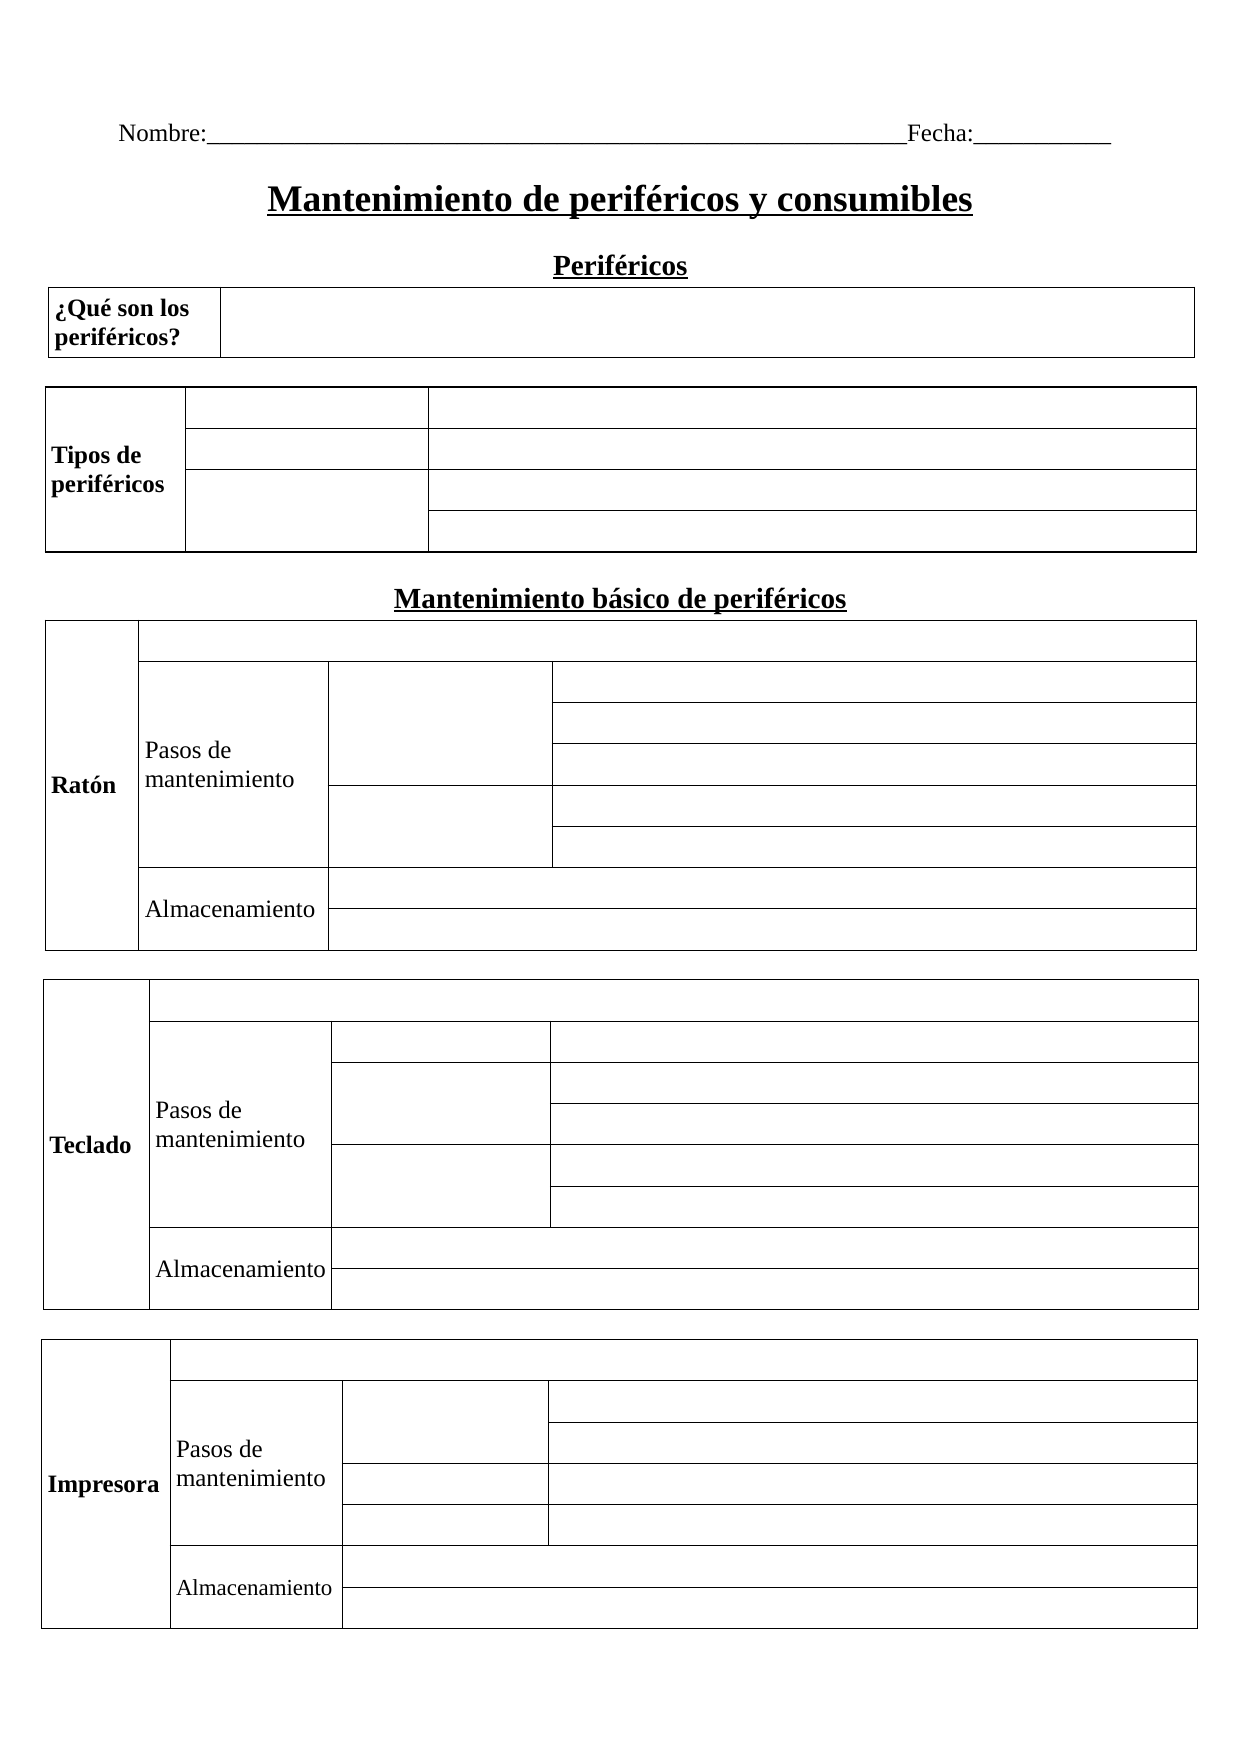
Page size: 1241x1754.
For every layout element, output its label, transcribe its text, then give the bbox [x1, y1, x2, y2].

table_cell Pasos de mantenimiento [171, 1381, 342, 1545]
table_cell [329, 662, 552, 784]
table_cell Almacenamiento [139, 868, 328, 949]
table_cell [329, 909, 1196, 949]
table_header [186, 388, 428, 428]
text Mantenimiento básico de periféricos [118, 581, 1122, 615]
table_cell [429, 429, 1196, 469]
table_header [171, 1340, 1197, 1380]
table_cell [332, 1063, 550, 1144]
table_header Tipos de periféricos [46, 388, 185, 551]
table_header Impresora [42, 1340, 170, 1628]
table_header [221, 288, 1194, 357]
table_cell [553, 827, 1196, 867]
table_cell [332, 1022, 550, 1062]
table_cell [551, 1022, 1198, 1062]
table_cell [429, 470, 1196, 510]
table_cell [429, 511, 1196, 551]
table_header Teclado [44, 980, 149, 1309]
table_header [150, 980, 1198, 1021]
table_cell [343, 1588, 1197, 1628]
table_cell [329, 868, 1196, 908]
table_cell [332, 1145, 550, 1227]
table_cell [553, 703, 1196, 743]
table_cell [343, 1464, 548, 1504]
table_cell [553, 786, 1196, 826]
table_cell [332, 1269, 1198, 1309]
table_cell [551, 1145, 1198, 1186]
table_cell [186, 429, 428, 469]
table_cell Pasos de mantenimiento [139, 662, 328, 867]
table_cell [343, 1505, 548, 1545]
table_cell [553, 662, 1196, 702]
table_cell [332, 1228, 1198, 1268]
table_cell [551, 1063, 1198, 1103]
table_cell [329, 786, 552, 867]
table_cell Almacenamiento [171, 1546, 342, 1628]
table_cell [186, 470, 428, 551]
table_cell Pasos de mantenimiento [150, 1022, 331, 1227]
table_cell [549, 1505, 1197, 1545]
table_cell Almacenamiento [150, 1228, 331, 1309]
table_cell [549, 1381, 1197, 1422]
table_cell [551, 1104, 1198, 1144]
table_cell [553, 744, 1196, 784]
text Mantenimiento de periféricos y consumibles [118, 176, 1122, 219]
table_cell [549, 1423, 1197, 1463]
table_header [139, 621, 1196, 661]
table_cell [343, 1546, 1197, 1587]
table_cell [549, 1464, 1197, 1504]
text Periféricos [118, 248, 1122, 282]
table_cell [551, 1187, 1198, 1227]
table_cell [343, 1381, 548, 1463]
table_header Ratón [46, 621, 138, 949]
table_header ¿Qué son los periféricos? [49, 288, 220, 357]
table_header [429, 388, 1196, 428]
